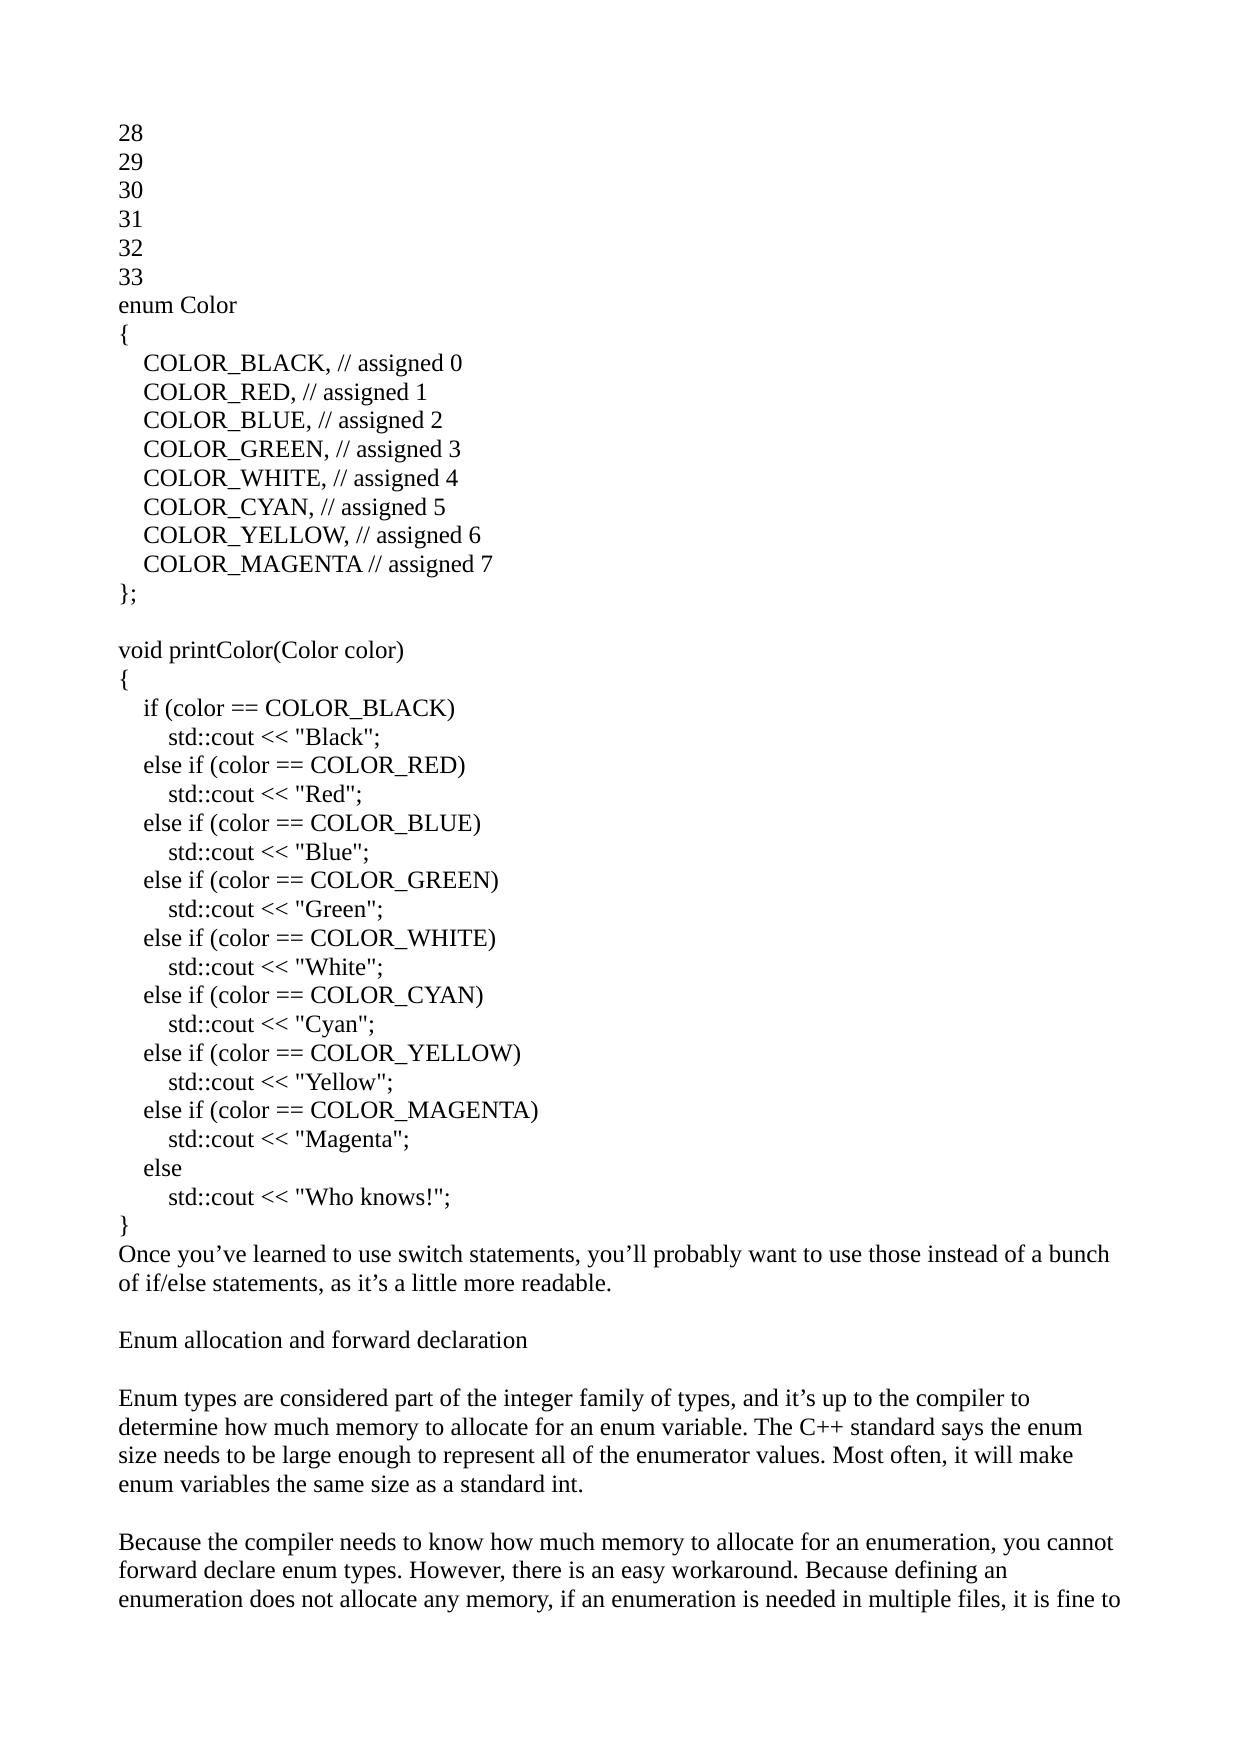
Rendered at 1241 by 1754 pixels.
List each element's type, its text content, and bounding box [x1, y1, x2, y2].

text 31 [118, 204, 1122, 233]
text std::cout << "Red"; [118, 779, 1122, 808]
text }; [118, 578, 1122, 607]
text Enum allocation and forward declaration [118, 1326, 1122, 1354]
text COLOR_MAGENTA // assigned 7 [118, 549, 1122, 578]
text 28 [118, 118, 1122, 147]
text else if (color == COLOR_RED) [118, 751, 1122, 779]
text COLOR_GREEN, // assigned 3 [118, 434, 1122, 463]
text } [118, 1211, 1122, 1239]
text 30 [118, 176, 1122, 204]
text std::cout << "White"; [118, 952, 1122, 981]
text 29 [118, 147, 1122, 176]
text std::cout << "Magenta"; [118, 1124, 1122, 1153]
text std::cout << "Green"; [118, 894, 1122, 923]
text COLOR_YELLOW, // assigned 6 [118, 521, 1122, 549]
text COLOR_RED, // assigned 1 [118, 377, 1122, 406]
text std::cout << "Who knows!"; [118, 1182, 1122, 1211]
text 33 [118, 262, 1122, 291]
text if (color == COLOR_BLACK) [118, 693, 1122, 722]
text Enum types are considered part of the integer family of types, and it’s up to the compiler to determine how much memory to allocate for an enum variable. The C++ standard says the enum size needs to be large enough to represent all of the enumerator values. Most often, it will make enum variables the same size as a standard int. [118, 1383, 1122, 1498]
text else [118, 1153, 1122, 1182]
text COLOR_WHITE, // assigned 4 [118, 463, 1122, 492]
text std::cout << "Blue"; [118, 837, 1122, 866]
text COLOR_CYAN, // assigned 5 [118, 492, 1122, 521]
text 32 [118, 233, 1122, 262]
text std::cout << "Cyan"; [118, 1009, 1122, 1038]
text Because the compiler needs to know how much memory to allocate for an enumeration, you cannot forward declare enum types. However, there is an easy workaround. Because defining an enumeration does not allocate any memory, if an enumeration is needed in multiple files, it is fine to [118, 1527, 1122, 1613]
text COLOR_BLUE, // assigned 2 [118, 406, 1122, 434]
text std::cout << "Yellow"; [118, 1067, 1122, 1096]
text enum Color [118, 291, 1122, 319]
text else if (color == COLOR_GREEN) [118, 866, 1122, 894]
text std::cout << "Black"; [118, 722, 1122, 751]
text void printColor(Color color) [118, 636, 1122, 664]
text Once you’ve learned to use switch statements, you’ll probably want to use those instead of a bunch of if/else statements, as it’s a little more readable. [118, 1239, 1122, 1297]
text { [118, 664, 1122, 693]
text else if (color == COLOR_YELLOW) [118, 1038, 1122, 1067]
text else if (color == COLOR_WHITE) [118, 923, 1122, 952]
text { [118, 319, 1122, 348]
text else if (color == COLOR_CYAN) [118, 981, 1122, 1009]
text COLOR_BLACK, // assigned 0 [118, 348, 1122, 377]
text else if (color == COLOR_MAGENTA) [118, 1096, 1122, 1124]
text else if (color == COLOR_BLUE) [118, 808, 1122, 837]
